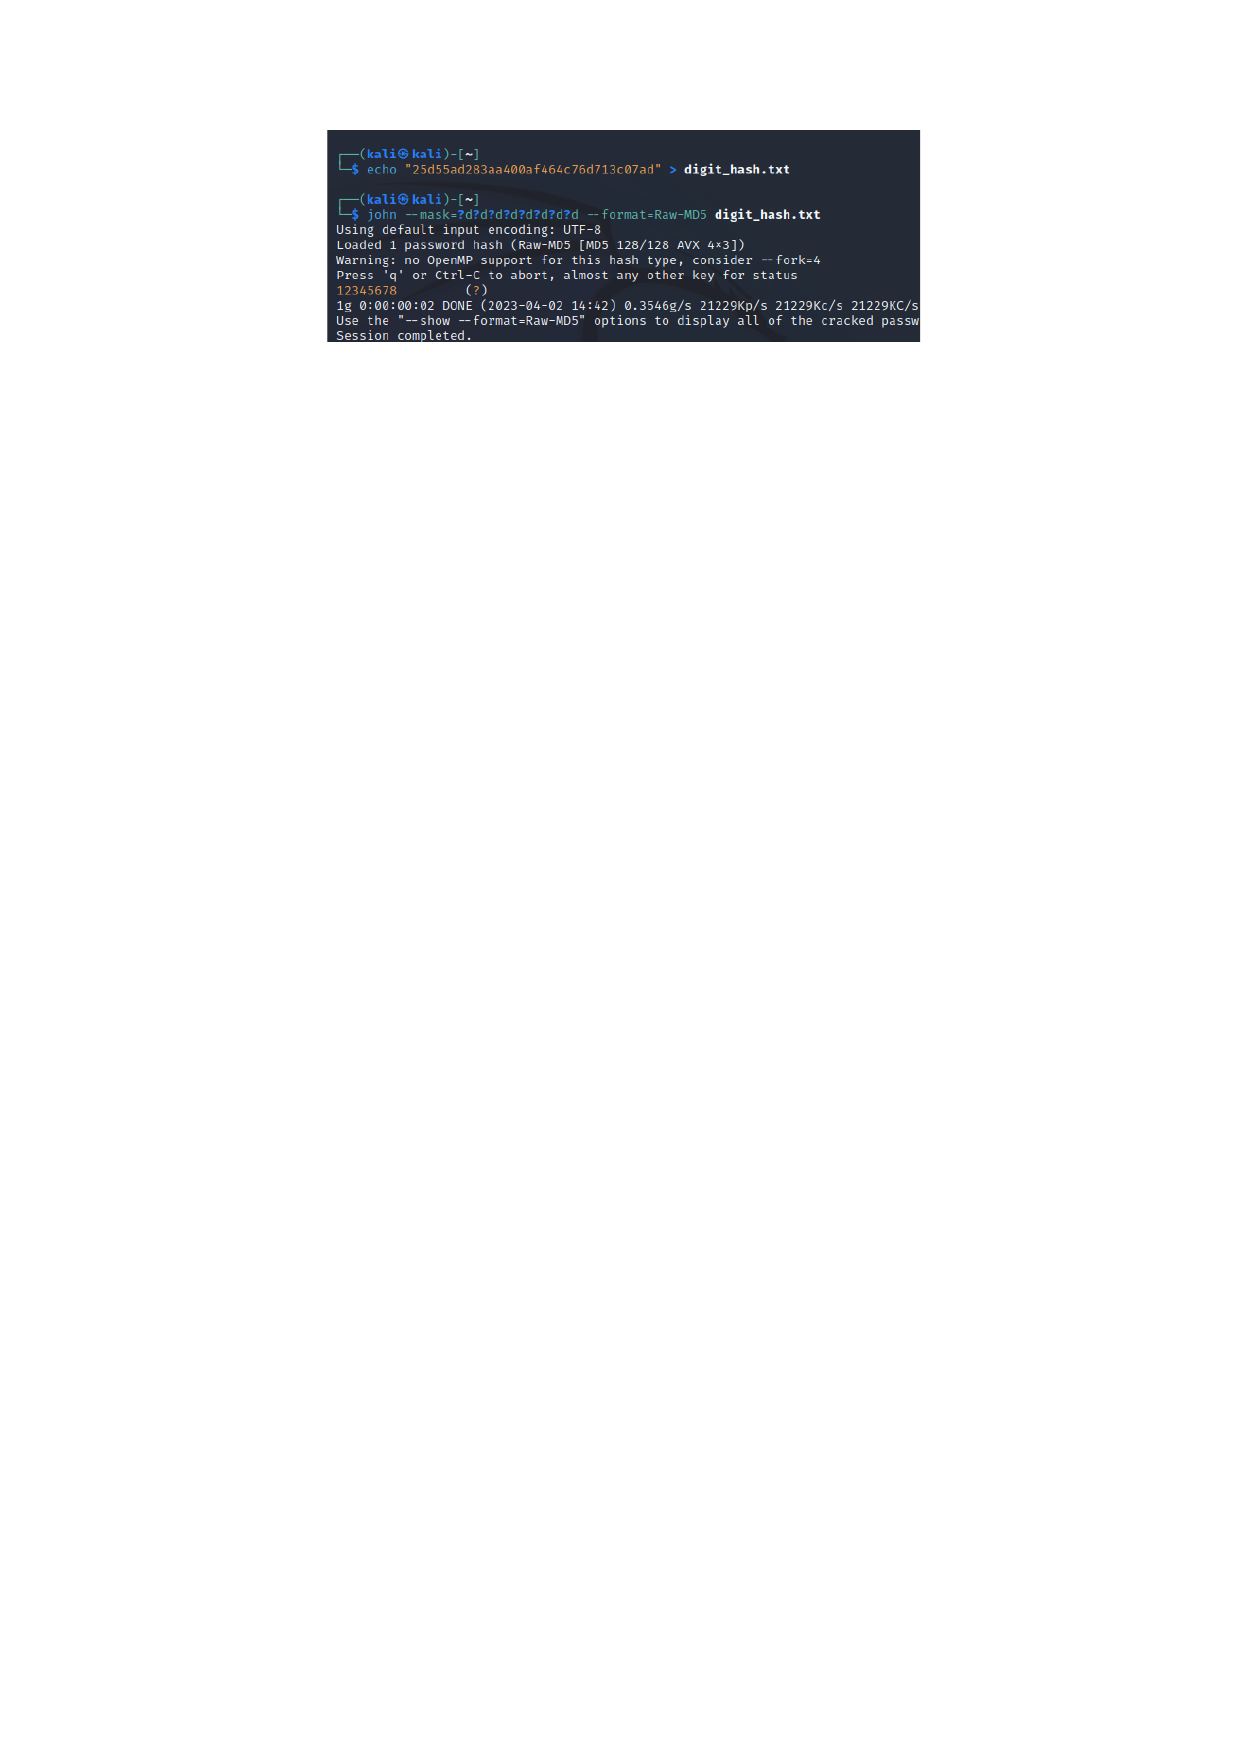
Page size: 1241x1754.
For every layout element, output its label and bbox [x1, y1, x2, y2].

picture [327, 130, 921, 342]
